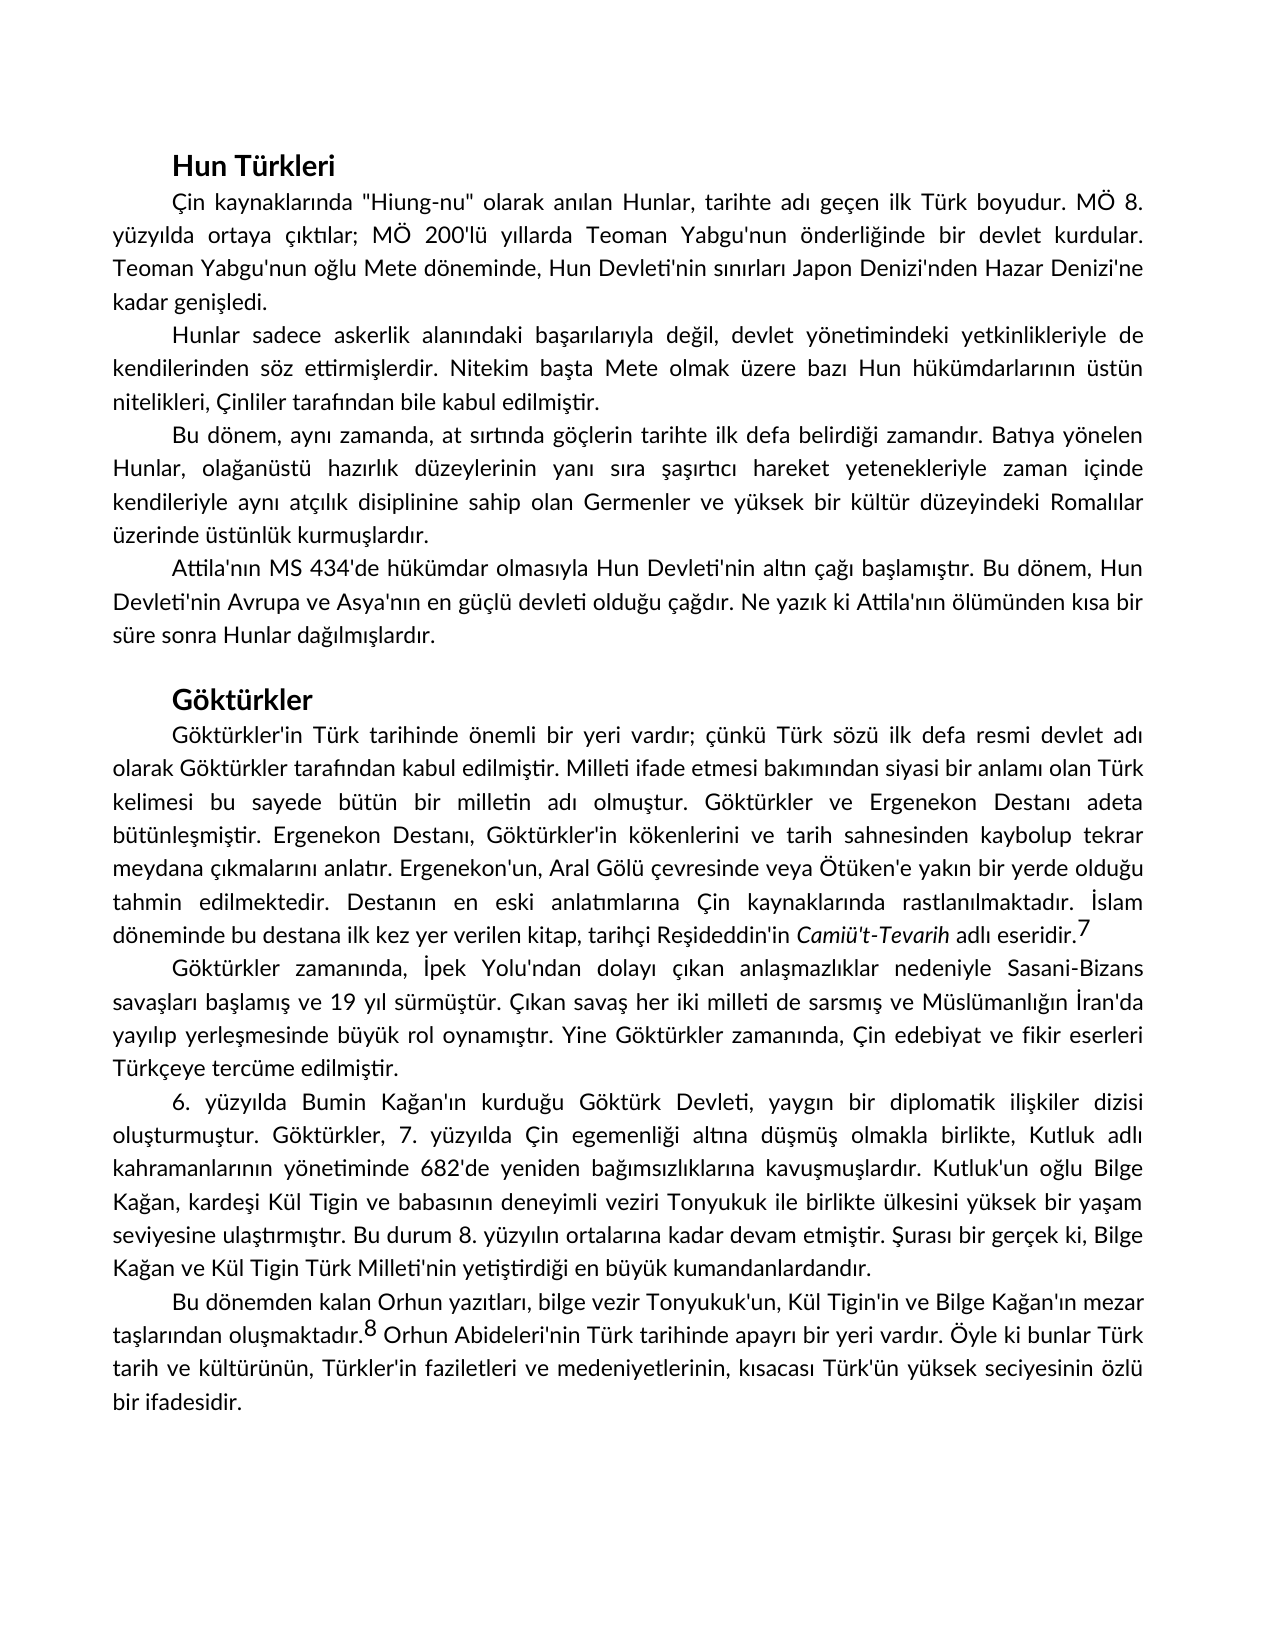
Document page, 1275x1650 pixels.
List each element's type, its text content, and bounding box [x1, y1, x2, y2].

text Çin kaynaklarında "Hiung-nu" olarak anılan Hunlar, tarihte adı geçen ilk Türk boyudur. MÖ 8. yüzyılda ortaya çıktılar; MÖ 200'lü yıllarda Teoman Yabgu'nun önderliğinde bir devlet kurdular. Teoman Yabgu'nun oğlu Mete döneminde, Hun Devleti'nin sınırları Japon Denizi'nden Hazar Denizi'ne kadar genişledi. [112, 183, 1145, 317]
text Göktürkler zamanında, İpek Yolu'ndan dolayı çıkan anlaşmazlıklar nedeniyle Sasani-Bizans savaşları başlamış ve 19 yıl sürmüştür. Çıkan savaş her iki milleti de sarsmış ve Müslümanlığın İran'da yayılıp yerleşmesinde büyük rol oynamıştır. Yine Göktürkler zamanında, Çin edebiyat ve fikir eserleri Türkçeye tercüme edilmiştir. [112, 950, 1145, 1083]
text Hunlar sadece askerlik alanındaki başarılarıyla değil, devlet yönetimindeki yetkinlikleriyle de kendilerinden söz ettirmişlerdir. Nitekim başta Mete olmak üzere bazı Hun hükümdarlarının üstün nitelikleri, Çinliler tarafından bile kabul edilmiştir. [112, 317, 1145, 417]
text Attila'nın MS 434'de hükümdar olmasıyla Hun Devleti'nin altın çağı başlamıştır. Bu dönem, Hun Devleti'nin Avrupa ve Asya'nın en güçlü devleti olduğu çağdır. Ne yazık ki Attila'nın ölümünden kısa bir süre sonra Hunlar dağılmışlardır. [112, 550, 1145, 650]
text 6. yüzyılda Bumin Kağan'ın kurduğu Göktürk Devleti, yaygın bir diplomatik ilişkiler dizisi oluşturmuştur. Göktürkler, 7. yüzyılda Çin egemenliği altına düşmüş olmakla birlikte, Kutluk adlı kahramanlarının yönetiminde 682'de yeniden bağımsızlıklarına kavuşmuşlardır. Kutluk'un oğlu Bilge Kağan, kardeşi Kül Tigin ve babasının deneyimli veziri Tonyukuk ile birlikte ülkesini yüksek bir yaşam seviyesine ulaştırmıştır. Bu durum 8. yüzyılın ortalarına kadar devam etmiştir. Şurası bir gerçek ki, Bilge Kağan ve Kül Tigin Türk Milleti'nin yetiştirdiği en büyük kumandanlardandır. [112, 1083, 1145, 1283]
text Bu dönemden kalan Orhun yazıtları, bilge vezir Tonyukuk'un, Kül Tigin'in ve Bilge Kağan'ın mezar taşlarından oluşmaktadır.8 Orhun Abideleri'nin Türk tarihinde apayrı bir yeri vardır. Öyle ki bunlar Türk tarih ve kültürünün, Türkler'in faziletleri ve medeniyetlerinin, kısacası Türk'ün yüksek seciyesinin özlü bir ifadesidir. [112, 1283, 1145, 1417]
text Göktürkler'in Türk tarihinde önemli bir yeri vardır; çünkü Türk sözü ilk defa resmi devlet adı olarak Göktürkler tarafından kabul edilmiştir. Milleti ifade etmesi bakımından siyasi bir anlamı olan Türk kelimesi bu sayede bütün bir milletin adı olmuştur. Göktürkler ve Ergenekon Destanı adeta bütünleşmiştir. Ergenekon Destanı, Göktürkler'in kökenlerini ve tarih sahnesinden kaybolup tekrar meydana çıkmalarını anlatır. Ergenekon'un, Aral Gölü çevresinde veya Ötüken'e yakın bir yerde olduğu tahmin edilmektedir. Destanın en eski anlatımlarına Çin kaynaklarında rastlanılmaktadır. İslam döneminde bu destana ilk kez yer verilen kitap, tarihçi Reşideddin'in Camiü't-Tevarih adlı eseridir.7 [112, 717, 1145, 950]
text Bu dönem, aynı zamanda, at sırtında göçlerin tarihte ilk defa belirdiği zamandır. Batıya yönelen Hunlar, olağanüstü hazırlık düzeylerinin yanı sıra şaşırtıcı hareket yetenekleriyle zaman içinde kendileriyle aynı atçılık disiplinine sahip olan Germenler ve yüksek bir kültür düzeyindeki Romalılar üzerinde üstünlük kurmuşlardır. [112, 417, 1145, 550]
text Hun Türkleri [112, 150, 1145, 183]
text Göktürkler [112, 683, 1145, 717]
